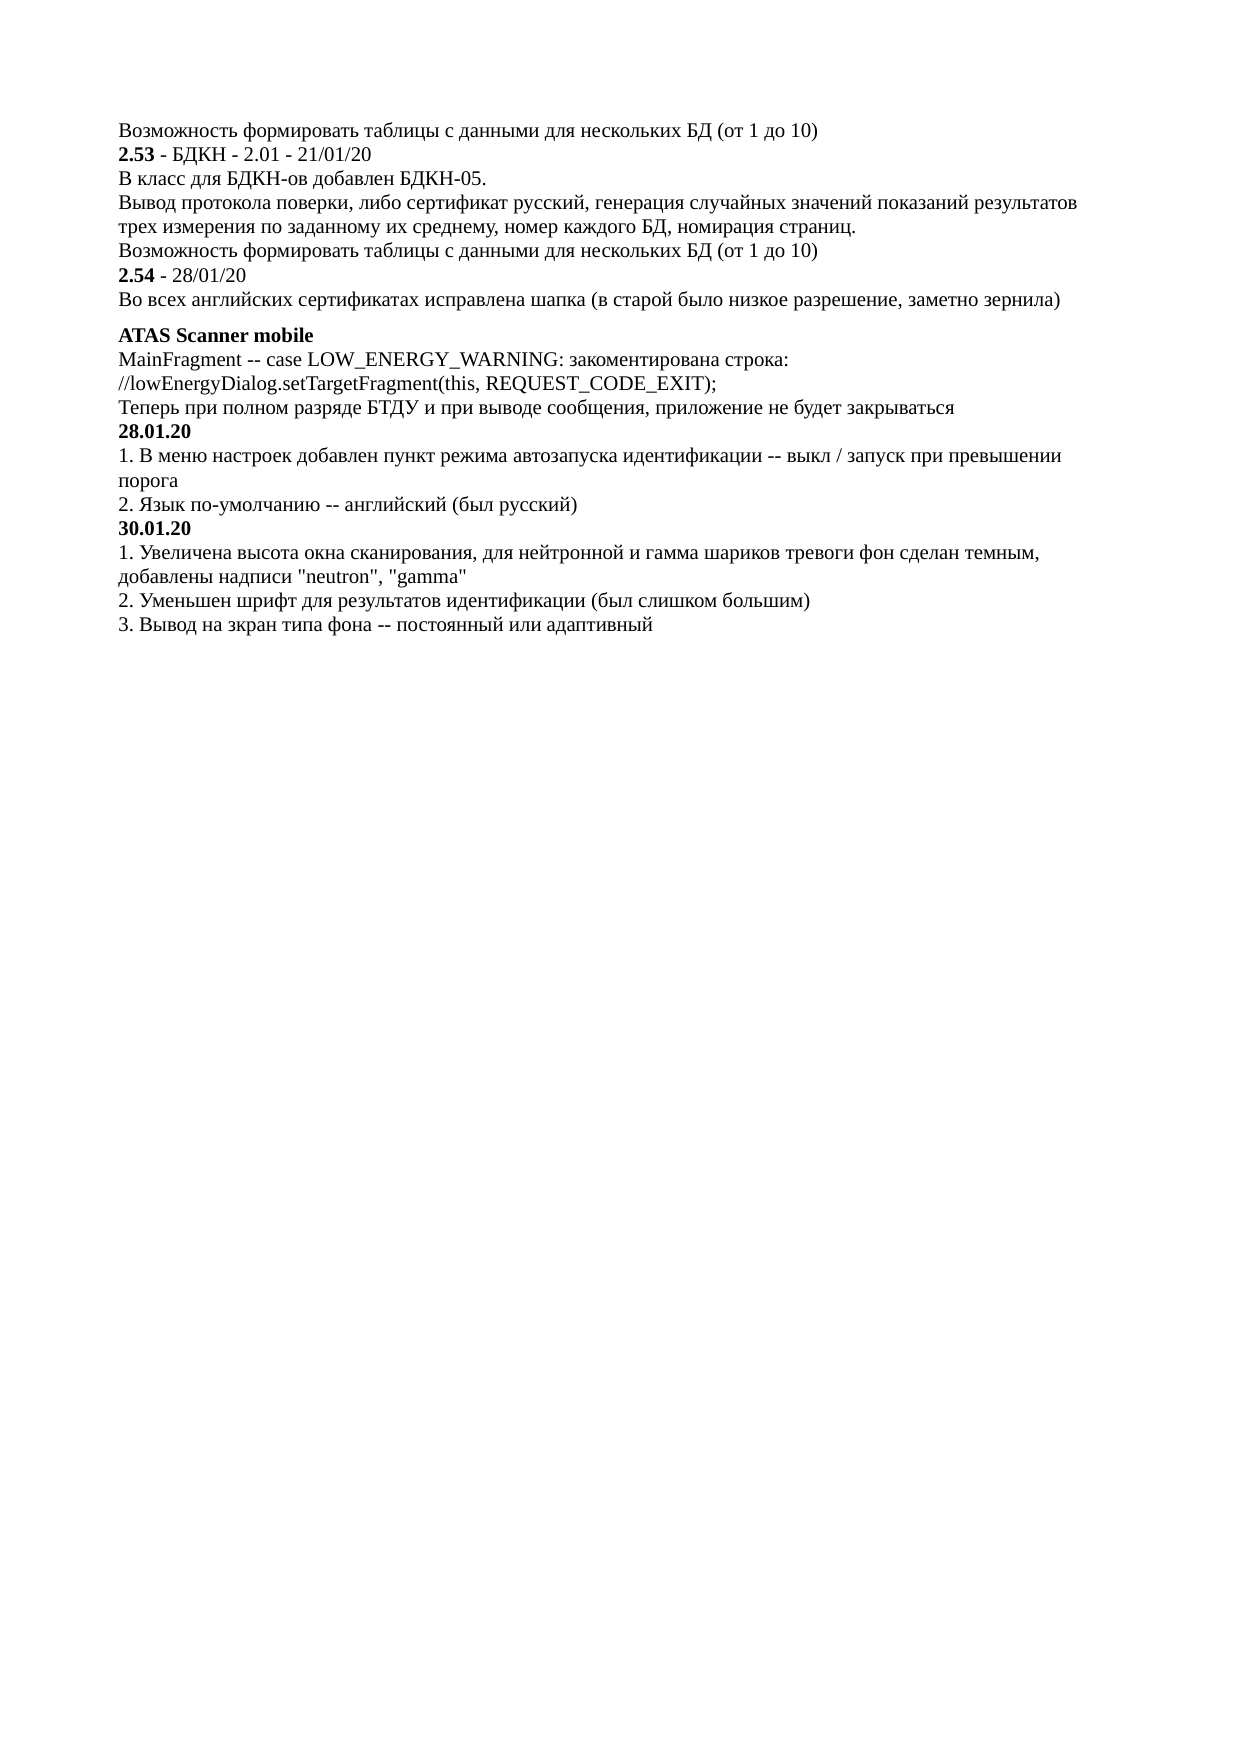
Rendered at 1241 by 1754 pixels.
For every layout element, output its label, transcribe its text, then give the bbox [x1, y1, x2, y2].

text MainFragment -- case LOW_ENERGY_WARNING: закоментирована строка: //lowEnergyDialog.setTargetFragment(this, REQUEST_CODE_EXIT); [118, 347, 1122, 395]
text 2. Язык по-умолчанию -- английский (был русский) [118, 492, 1122, 516]
text 30.01.20 [118, 516, 1122, 540]
text Возможность формировать таблицы с данными для нескольких БД (от 1 до 10) [118, 118, 1122, 142]
text 28.01.20 [118, 419, 1122, 443]
text 2. Уменьшен шрифт для результатов идентификации (был слишком большим) [118, 588, 1122, 612]
text ATAS Scanner mobile [118, 323, 1122, 347]
text 3. Вывод на зкран типа фона -- постоянный или адаптивный [118, 612, 1122, 636]
text Теперь при полном разряде БТДУ и при выводе сообщения, приложение не будет закрываться [118, 395, 1122, 419]
text 1. В меню настроек добавлен пункт режима автозапуска идентификации -- выкл / запуск при превышении порога [118, 443, 1122, 492]
text 2.53 - БДКН - 2.01 - 21/01/20 В класс для БДКН-ов добавлен БДКН-05. Вывод протокола поверки, либо сертификат русский, генерация случайных значений показаний результатов трех измерения по заданному их среднему, номер каждого БД, номирация страниц. Возможность формировать таблицы с данными для нескольких БД (от 1 до 10) [118, 142, 1122, 262]
text 2.54 - 28/01/20 Во всех английских сертификатах исправлена шапка (в старой было низкое разрешение, заметно зернила) [118, 262, 1122, 311]
text 1. Увеличена высота окна сканирования, для нейтронной и гамма шариков тревоги фон сделан темным, добавлены надписи "neutron", "gamma" [118, 540, 1122, 588]
